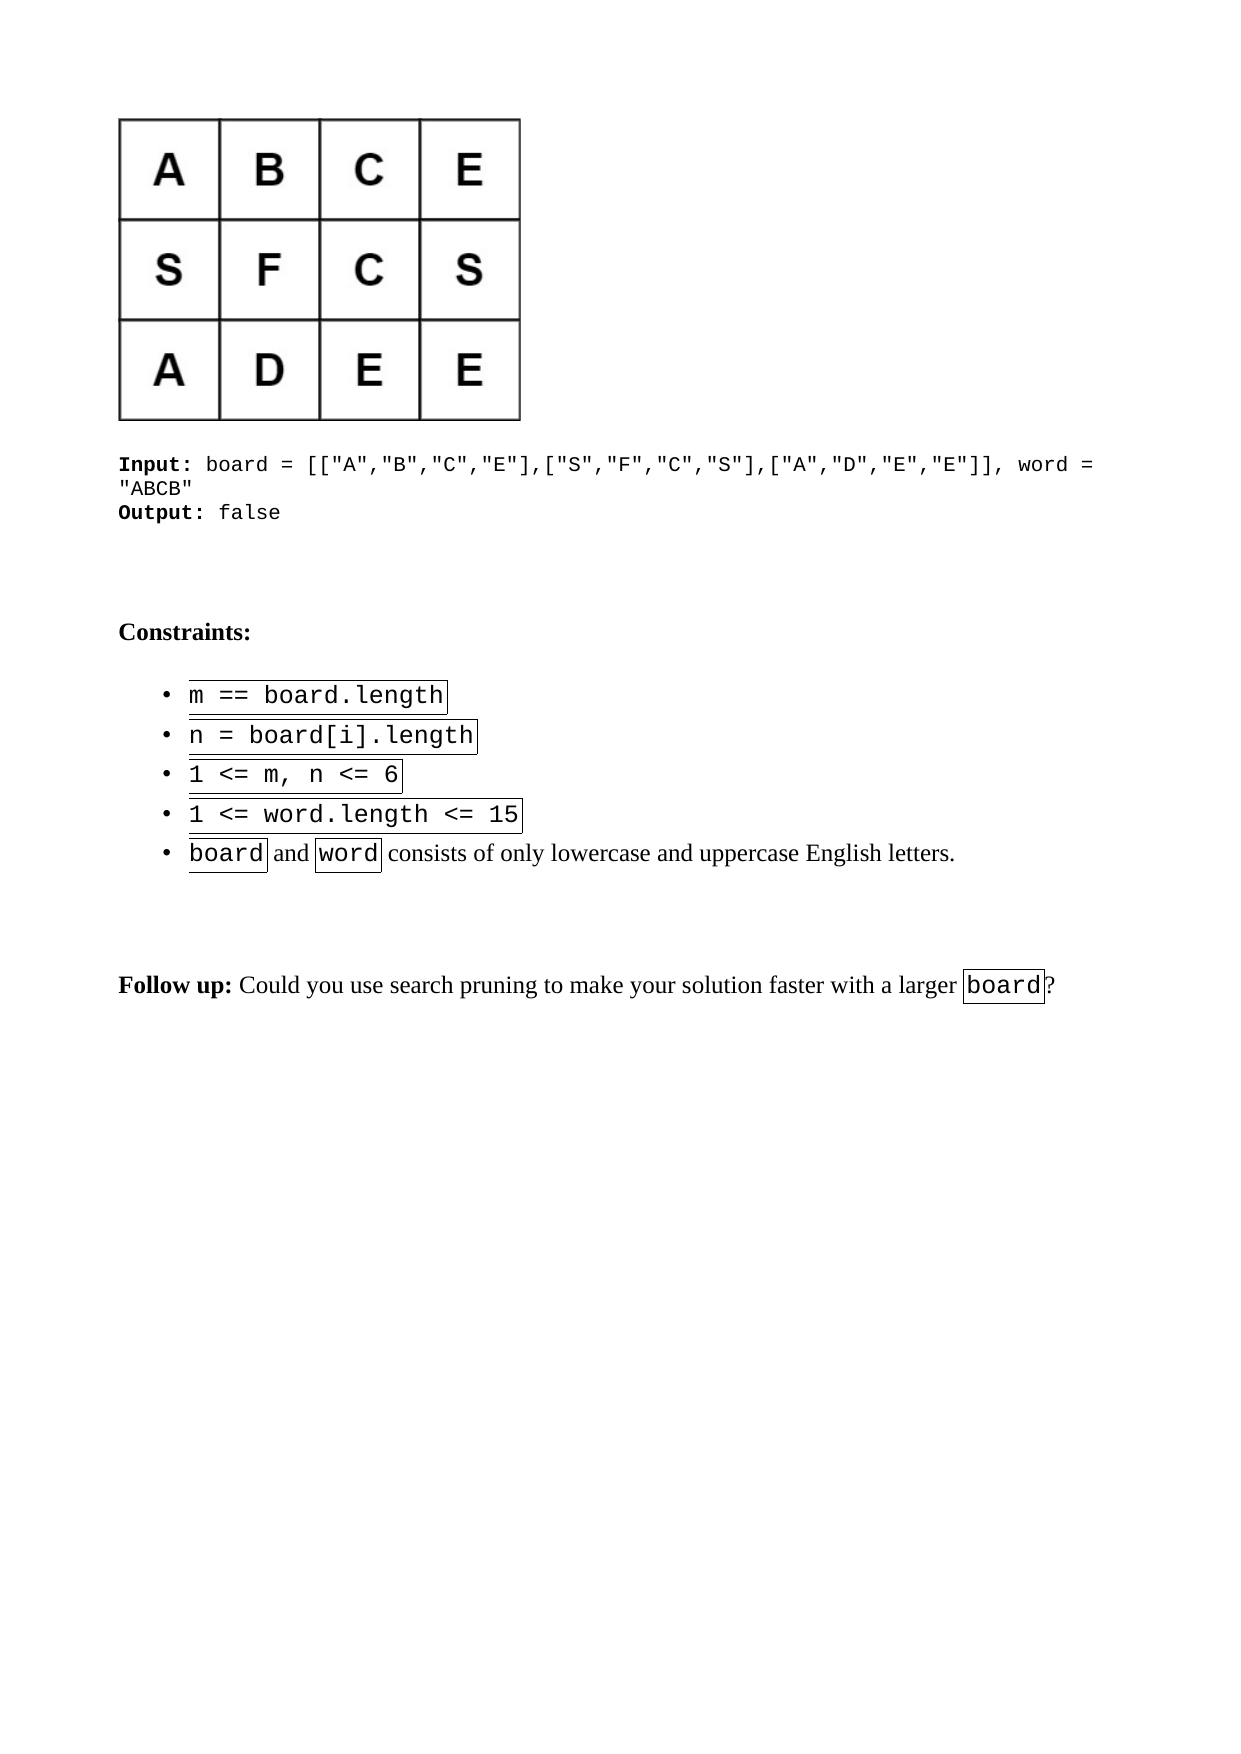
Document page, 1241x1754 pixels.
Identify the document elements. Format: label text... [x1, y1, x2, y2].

text Follow up: Could you use search pruning to make your solution faster with a larger [118, 969, 963, 1003]
text ? [1045, 969, 1122, 1003]
list [478, 719, 1122, 754]
list [403, 759, 1122, 793]
list n = board[i].length [162, 719, 477, 754]
text Output: false [118, 502, 1122, 525]
text Constraints: [118, 617, 1122, 646]
list [523, 798, 1122, 833]
list board and word consists of only lowercase and uppercase English letters. [268, 838, 315, 872]
list board and word consists of only lowercase and uppercase English letters. [316, 839, 381, 872]
list m == board.length [162, 680, 447, 714]
picture [118, 118, 521, 421]
list 1 <= word.length <= 15 [162, 798, 522, 833]
list board and word consists of only lowercase and uppercase English letters. [162, 838, 267, 872]
text board [964, 970, 1044, 1003]
text Input: board = [["A","B","C","E"],["S","F","C","S"],["A","D","E","E"]], word = "ABCB" [118, 454, 1122, 502]
list board and word consists of only lowercase and uppercase English letters. [382, 838, 1122, 872]
list [448, 680, 1122, 714]
list 1 <= m, n <= 6 [162, 759, 402, 793]
